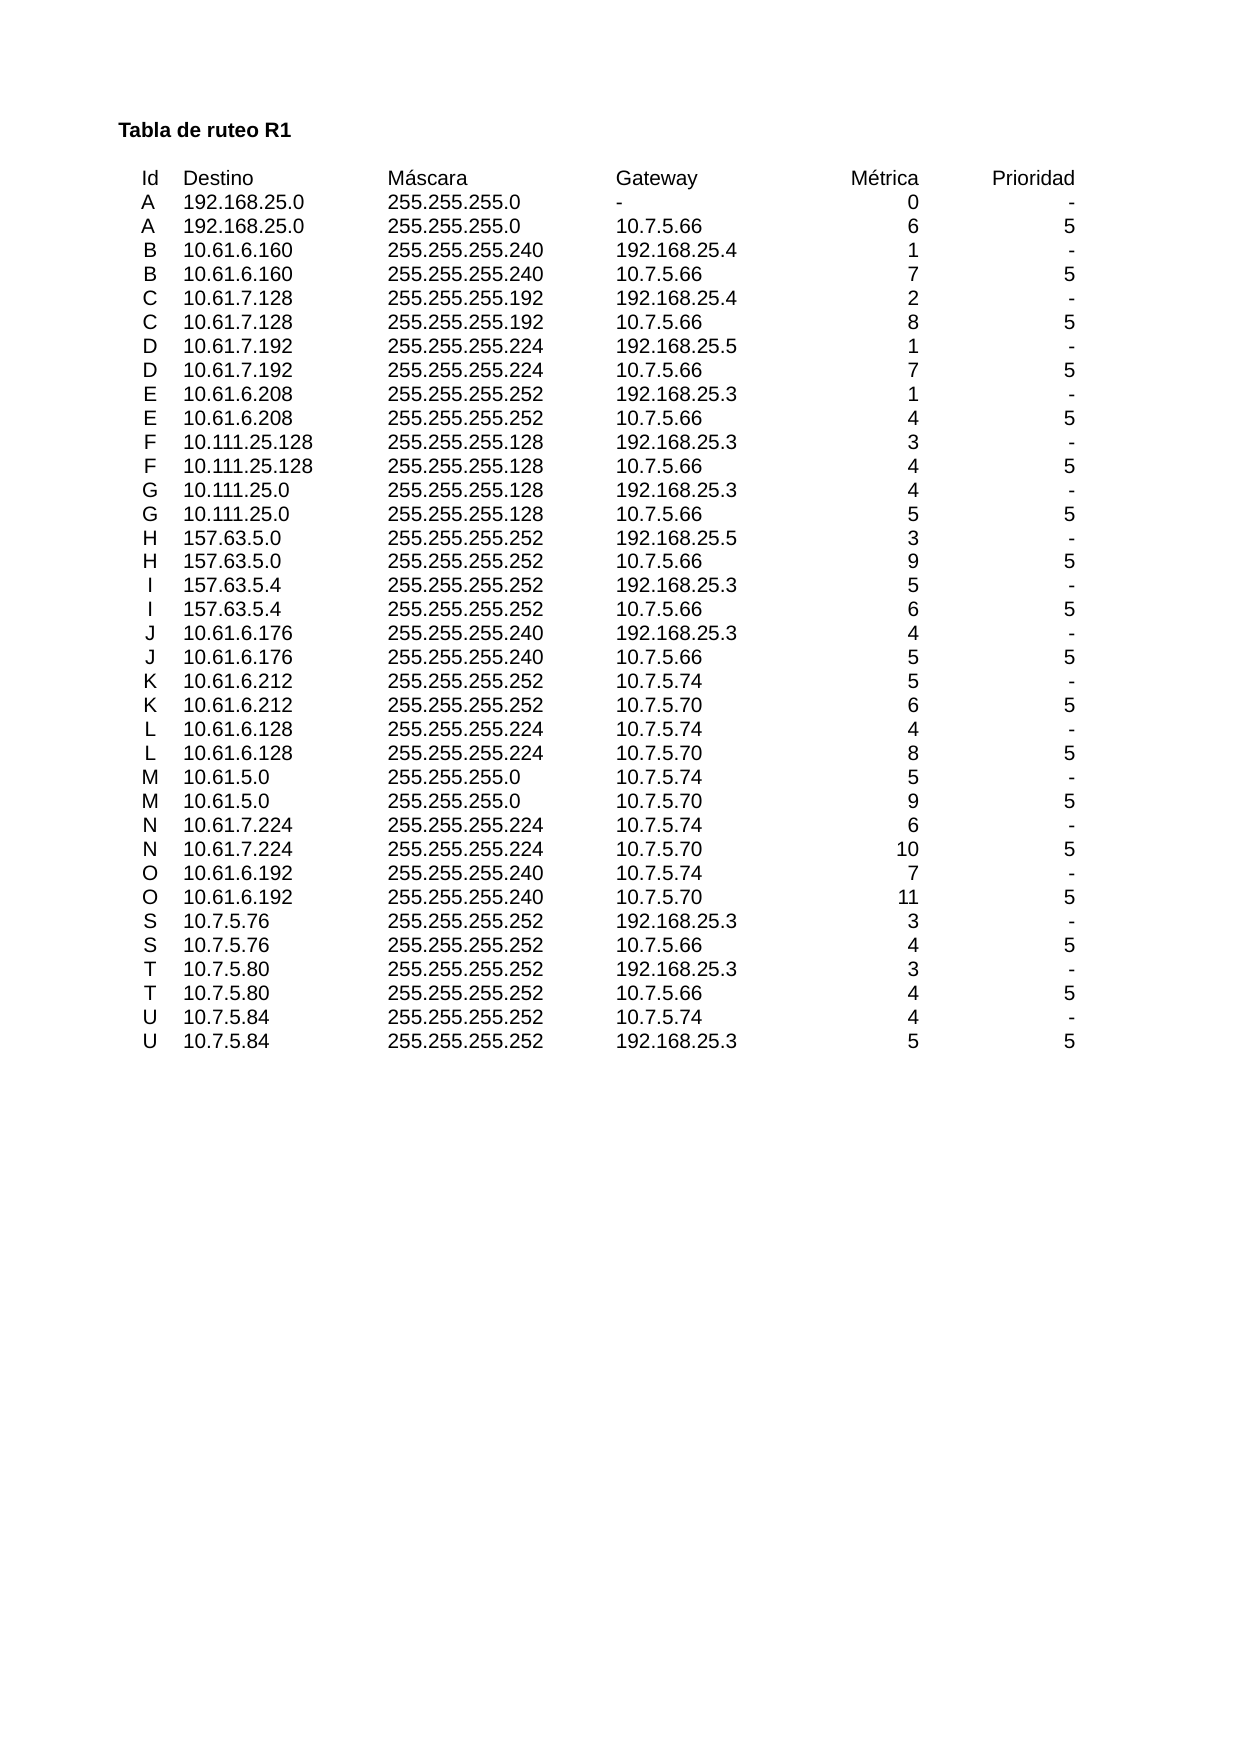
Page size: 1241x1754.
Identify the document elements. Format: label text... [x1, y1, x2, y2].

table_cell 5 [919, 262, 1075, 286]
table_cell 255.255.255.252 [388, 693, 616, 717]
table_cell 3 [797, 957, 919, 981]
table_cell 192.168.25.4 [616, 286, 797, 310]
table_cell 10.61.6.212 [183, 693, 387, 717]
table_cell 255.255.255.240 [388, 238, 616, 262]
table_cell U [117, 1029, 183, 1052]
table_cell 10.61.7.128 [183, 286, 387, 310]
table_cell 10.7.5.66 [616, 358, 797, 382]
table_cell 10.61.6.192 [183, 861, 387, 885]
table_cell B [117, 238, 183, 262]
table_cell 2 [797, 286, 919, 310]
table_cell 192.168.25.0 [183, 190, 387, 214]
table_cell G [117, 478, 183, 501]
table_cell J [117, 621, 183, 645]
table_cell 10.61.6.192 [183, 885, 387, 909]
table_cell 1 [797, 334, 919, 358]
table_cell 10.7.5.70 [616, 693, 797, 717]
table_cell 10.7.5.80 [183, 957, 387, 981]
table_cell - [919, 1005, 1075, 1028]
table_cell F [117, 454, 183, 477]
table_cell 5 [919, 693, 1075, 717]
table_cell 255.255.255.224 [388, 813, 616, 837]
table_cell 10.7.5.76 [183, 933, 387, 957]
table_cell 4 [797, 621, 919, 645]
table_cell 10.7.5.66 [616, 933, 797, 957]
table_cell 10.111.25.0 [183, 501, 387, 525]
table_cell 5 [797, 645, 919, 669]
table_cell E [117, 406, 183, 429]
table_cell C [117, 310, 183, 334]
table_cell 192.168.25.3 [616, 382, 797, 406]
table_cell 255.255.255.128 [388, 454, 616, 477]
table_cell 192.168.25.5 [616, 334, 797, 358]
table_cell 255.255.255.224 [388, 358, 616, 382]
table_cell 10.61.6.128 [183, 717, 387, 741]
table_cell - [919, 669, 1075, 693]
table_cell 157.63.5.0 [183, 525, 387, 549]
table_cell 255.255.255.0 [388, 214, 616, 238]
table_cell - [919, 621, 1075, 645]
table_cell 255.255.255.252 [388, 382, 616, 406]
table_cell 5 [919, 310, 1075, 334]
table_header Máscara [388, 166, 616, 190]
table_cell 10.61.6.160 [183, 262, 387, 286]
table_cell 10.61.6.176 [183, 645, 387, 669]
table_cell 10.7.5.74 [616, 717, 797, 741]
table_cell E [117, 382, 183, 406]
table_cell C [117, 286, 183, 310]
table_cell 10.61.7.224 [183, 837, 387, 861]
table_cell 1 [797, 238, 919, 262]
table_cell 10.61.5.0 [183, 765, 387, 789]
table_cell - [919, 478, 1075, 501]
table_cell 157.63.5.0 [183, 549, 387, 573]
table_cell 5 [919, 214, 1075, 238]
table_cell 4 [797, 981, 919, 1004]
table_cell 10.7.5.70 [616, 885, 797, 909]
table_cell 10.61.7.224 [183, 813, 387, 837]
table_cell - [616, 190, 797, 214]
table_cell - [919, 813, 1075, 837]
table_cell 255.255.255.252 [388, 669, 616, 693]
table_header Gateway [616, 166, 797, 190]
table_cell 10.7.5.70 [616, 789, 797, 813]
table_cell 192.168.25.3 [616, 573, 797, 597]
table_cell 255.255.255.0 [388, 190, 616, 214]
table_cell 255.255.255.252 [388, 1029, 616, 1052]
table_cell 255.255.255.0 [388, 789, 616, 813]
table_cell D [117, 358, 183, 382]
table_cell 6 [797, 693, 919, 717]
table_cell G [117, 501, 183, 525]
table_cell 4 [797, 717, 919, 741]
table_cell 10 [797, 837, 919, 861]
table_cell 5 [919, 981, 1075, 1004]
table_cell 5 [919, 645, 1075, 669]
table_cell 255.255.255.252 [388, 1005, 616, 1028]
table_cell - [919, 573, 1075, 597]
table_cell 7 [797, 262, 919, 286]
table_cell 10.7.5.66 [616, 262, 797, 286]
table_cell 10.7.5.74 [616, 1005, 797, 1028]
table_cell 255.255.255.192 [388, 286, 616, 310]
table_cell 5 [797, 1029, 919, 1052]
table_cell 255.255.255.128 [388, 478, 616, 501]
table_cell S [117, 933, 183, 957]
table_cell - [919, 382, 1075, 406]
table_cell 10.7.5.80 [183, 981, 387, 1004]
table_cell 192.168.25.5 [616, 525, 797, 549]
table_cell - [919, 861, 1075, 885]
table_cell 6 [797, 597, 919, 621]
table_cell 3 [797, 430, 919, 453]
table_cell 9 [797, 789, 919, 813]
table_cell M [117, 789, 183, 813]
table_cell 192.168.25.3 [616, 621, 797, 645]
table_cell - [919, 334, 1075, 358]
table_cell 255.255.255.252 [388, 406, 616, 429]
table_cell 192.168.25.0 [183, 214, 387, 238]
table_cell B [117, 262, 183, 286]
table_cell 3 [797, 525, 919, 549]
table_cell 5 [797, 765, 919, 789]
table_cell 255.255.255.128 [388, 501, 616, 525]
table_cell 255.255.255.224 [388, 837, 616, 861]
table_cell 10.61.5.0 [183, 789, 387, 813]
table_cell 8 [797, 310, 919, 334]
table_cell I [117, 597, 183, 621]
table_cell - [919, 190, 1075, 214]
table_cell 255.255.255.252 [388, 525, 616, 549]
table_cell 10.7.5.74 [616, 813, 797, 837]
table_cell 7 [797, 358, 919, 382]
table_cell 5 [919, 789, 1075, 813]
table_cell 255.255.255.224 [388, 334, 616, 358]
table_cell 10.61.6.212 [183, 669, 387, 693]
table_cell 255.255.255.240 [388, 262, 616, 286]
table_cell O [117, 861, 183, 885]
table_cell T [117, 957, 183, 981]
table_cell - [919, 957, 1075, 981]
table_cell S [117, 909, 183, 933]
table_cell 10.7.5.66 [616, 501, 797, 525]
table_cell 10.61.6.208 [183, 382, 387, 406]
table_cell 0 [797, 190, 919, 214]
table_cell 10.7.5.76 [183, 909, 387, 933]
table_cell 10.61.6.160 [183, 238, 387, 262]
table_cell L [117, 717, 183, 741]
table_header Destino [183, 166, 387, 190]
table_cell U [117, 1005, 183, 1028]
table_cell 5 [919, 741, 1075, 765]
table_cell I [117, 573, 183, 597]
table_cell 255.255.255.240 [388, 621, 616, 645]
table_cell 192.168.25.3 [616, 957, 797, 981]
table_cell 4 [797, 406, 919, 429]
table_cell 5 [797, 501, 919, 525]
table_cell 157.63.5.4 [183, 573, 387, 597]
table_cell - [919, 238, 1075, 262]
table_cell 255.255.255.252 [388, 549, 616, 573]
table_header Métrica [797, 166, 919, 190]
table_cell T [117, 981, 183, 1004]
table_cell 255.255.255.192 [388, 310, 616, 334]
table_cell O [117, 885, 183, 909]
table_cell 4 [797, 1005, 919, 1028]
table_cell 255.255.255.128 [388, 430, 616, 453]
table_cell 10.7.5.66 [616, 981, 797, 1004]
table_cell 10.7.5.70 [616, 741, 797, 765]
table_cell 10.7.5.84 [183, 1005, 387, 1028]
table_cell 255.255.255.0 [388, 765, 616, 789]
table_cell 192.168.25.4 [616, 238, 797, 262]
table_cell 10.61.7.128 [183, 310, 387, 334]
table_cell 10.7.5.74 [616, 669, 797, 693]
table_cell 10.111.25.0 [183, 478, 387, 501]
table_cell N [117, 813, 183, 837]
table_cell - [919, 909, 1075, 933]
table_cell 192.168.25.3 [616, 1029, 797, 1052]
table_cell 10.7.5.84 [183, 1029, 387, 1052]
table_cell 255.255.255.224 [388, 741, 616, 765]
table_cell 10.7.5.66 [616, 549, 797, 573]
table_cell A [117, 190, 183, 214]
table_cell 5 [919, 549, 1075, 573]
table_cell 10.111.25.128 [183, 454, 387, 477]
table_cell 7 [797, 861, 919, 885]
table_cell H [117, 525, 183, 549]
table_cell - [919, 430, 1075, 453]
table_cell 10.7.5.66 [616, 406, 797, 429]
table_cell 5 [919, 454, 1075, 477]
table_cell 5 [919, 501, 1075, 525]
table_cell 10.61.6.128 [183, 741, 387, 765]
table_cell - [919, 717, 1075, 741]
table_cell 5 [919, 358, 1075, 382]
table_cell 4 [797, 454, 919, 477]
table_cell 10.7.5.66 [616, 597, 797, 621]
table_cell 6 [797, 813, 919, 837]
text Tabla de ruteo R1 [118, 118, 1122, 142]
table_cell 255.255.255.240 [388, 645, 616, 669]
table_cell H [117, 549, 183, 573]
table_cell 5 [919, 406, 1075, 429]
table_header Id [117, 166, 183, 190]
table_cell - [919, 525, 1075, 549]
table_cell 10.7.5.70 [616, 837, 797, 861]
table_cell 6 [797, 214, 919, 238]
table_cell 4 [797, 933, 919, 957]
table_cell 10.7.5.74 [616, 861, 797, 885]
table_cell 192.168.25.3 [616, 430, 797, 453]
table_cell J [117, 645, 183, 669]
table_cell 5 [919, 597, 1075, 621]
table_cell 255.255.255.252 [388, 957, 616, 981]
table_cell 10.111.25.128 [183, 430, 387, 453]
table_cell 5 [919, 885, 1075, 909]
table_cell N [117, 837, 183, 861]
table_cell 255.255.255.252 [388, 933, 616, 957]
table_cell 255.255.255.252 [388, 981, 616, 1004]
table_cell M [117, 765, 183, 789]
table_cell 3 [797, 909, 919, 933]
table_cell D [117, 334, 183, 358]
table_cell K [117, 669, 183, 693]
table_cell F [117, 430, 183, 453]
table_cell 10.61.7.192 [183, 334, 387, 358]
table_cell 192.168.25.3 [616, 909, 797, 933]
table_cell 5 [919, 933, 1075, 957]
table_cell - [919, 765, 1075, 789]
table_cell 255.255.255.240 [388, 885, 616, 909]
table_cell 5 [797, 669, 919, 693]
table_cell 255.255.255.252 [388, 573, 616, 597]
table_cell 10.7.5.66 [616, 645, 797, 669]
table_cell 9 [797, 549, 919, 573]
table_cell L [117, 741, 183, 765]
table_cell 192.168.25.3 [616, 478, 797, 501]
table_cell 255.255.255.252 [388, 597, 616, 621]
table_cell 10.7.5.66 [616, 214, 797, 238]
table_cell 255.255.255.224 [388, 717, 616, 741]
table_cell 1 [797, 382, 919, 406]
table_cell 10.61.6.208 [183, 406, 387, 429]
table_cell 5 [919, 1029, 1075, 1052]
table_cell 4 [797, 478, 919, 501]
table_cell K [117, 693, 183, 717]
table_cell 255.255.255.252 [388, 909, 616, 933]
table_cell 10.61.6.176 [183, 621, 387, 645]
table_cell - [919, 286, 1075, 310]
table_cell 5 [919, 837, 1075, 861]
table_cell 10.7.5.74 [616, 765, 797, 789]
table_cell 5 [797, 573, 919, 597]
table_header Prioridad [919, 166, 1075, 190]
table_cell 8 [797, 741, 919, 765]
table_cell 255.255.255.240 [388, 861, 616, 885]
table_cell 10.61.7.192 [183, 358, 387, 382]
table_cell 157.63.5.4 [183, 597, 387, 621]
table_cell 11 [797, 885, 919, 909]
table_cell A [117, 214, 183, 238]
table_cell 10.7.5.66 [616, 454, 797, 477]
table_cell 10.7.5.66 [616, 310, 797, 334]
